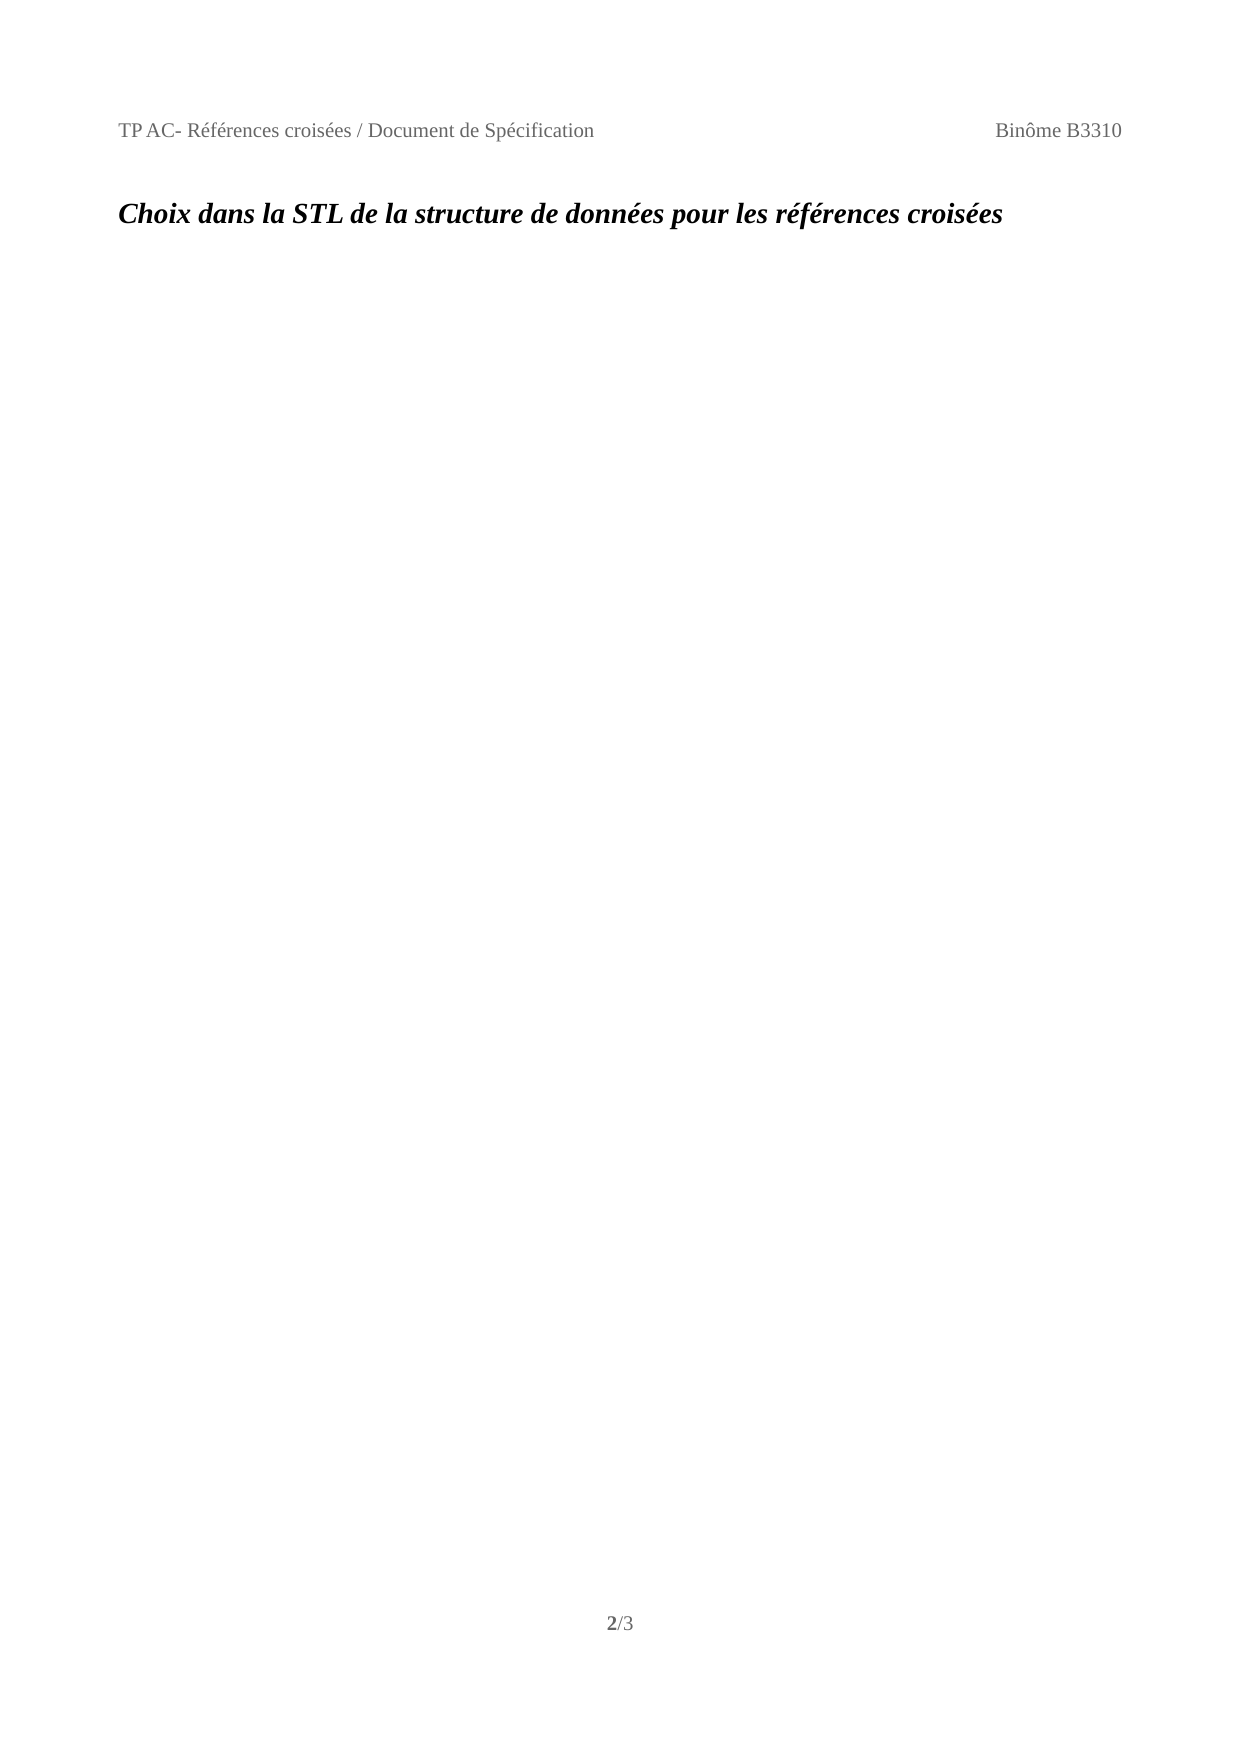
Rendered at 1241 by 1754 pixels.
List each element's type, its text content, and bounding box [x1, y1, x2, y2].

subtitle Choix dans la STL de la structure de données pour les références croisées [118, 197, 1122, 230]
